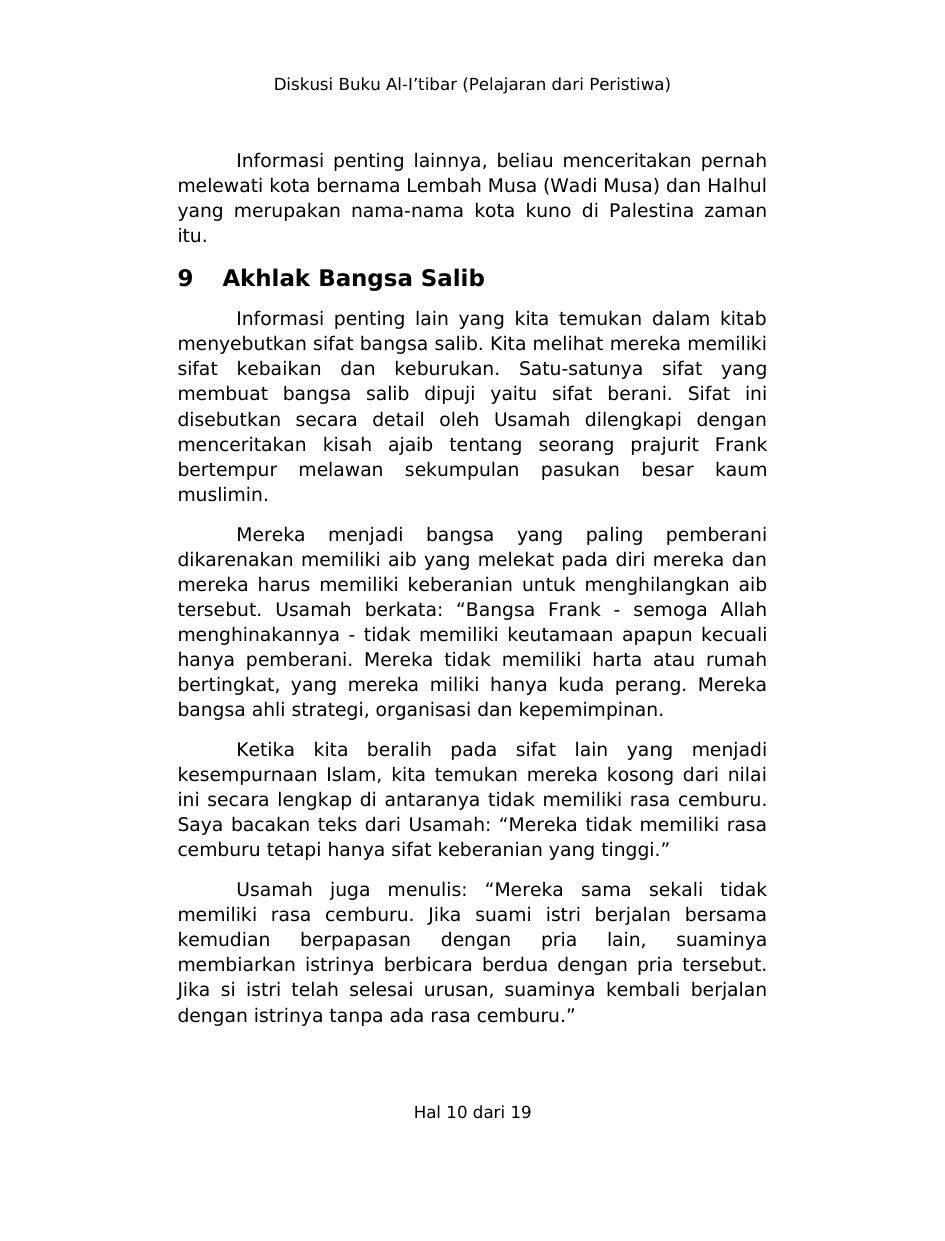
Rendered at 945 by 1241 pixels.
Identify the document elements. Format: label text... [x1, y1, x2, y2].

subtitle Akhlak Bangsa Salib [177, 265, 768, 292]
text Usamah juga menulis: “Mereka sama sekali tidak memiliki rasa cemburu. Jika suami istri berjalan bersama kemudian berpapasan dengan pria lain, suaminya membiarkan istrinya berbicara berdua dengan pria tersebut. Jika si istri telah selesai urusan, suaminya kembali berjalan dengan istrinya tanpa ada rasa cemburu.” [177, 879, 768, 1026]
text Mereka menjadi bangsa yang paling pemberani dikarenakan memiliki aib yang melekat pada diri mereka dan mereka harus memiliki keberanian untuk menghilangkan aib tersebut. Usamah berkata: “Bangsa Frank - semoga Allah menghinakannya - tidak memiliki keutamaan apapun kecuali hanya pemberani. Mereka tidak memiliki harta atau rumah bertingkat, yang mereka miliki hanya kuda perang. Mereka bangsa ahli strategi, organisasi dan kepemimpinan. [177, 523, 768, 721]
text Informasi penting lainnya, beliau menceritakan pernah melewati kota bernama Lembah Musa (Wadi Musa) dan Halhul yang merupakan nama-nama kota kuno di Palestina zaman itu. [177, 150, 768, 247]
text Ketika kita beralih pada sifat lain yang menjadi kesempurnaan Islam, kita temukan mereka kosong dari nilai ini secara lengkap di antaranya tidak memiliki rasa cemburu. Saya bacakan teks dari Usamah: “Mereka tidak memiliki rasa cemburu tetapi hanya sifat keberanian yang tinggi.” [177, 739, 768, 861]
text Informasi penting lain yang kita temukan dalam kitab menyebutkan sifat bangsa salib. Kita melihat mereka memiliki sifat kebaikan dan keburukan. Satu-satunya sifat yang membuat bangsa salib dipuji yaitu sifat berani. Sifat ini disebutkan secara detail oleh Usamah dilengkapi dengan menceritakan kisah ajaib tentang seorang prajurit Frank bertempur melawan sekumpulan pasukan besar kaum muslimin. [177, 308, 768, 506]
